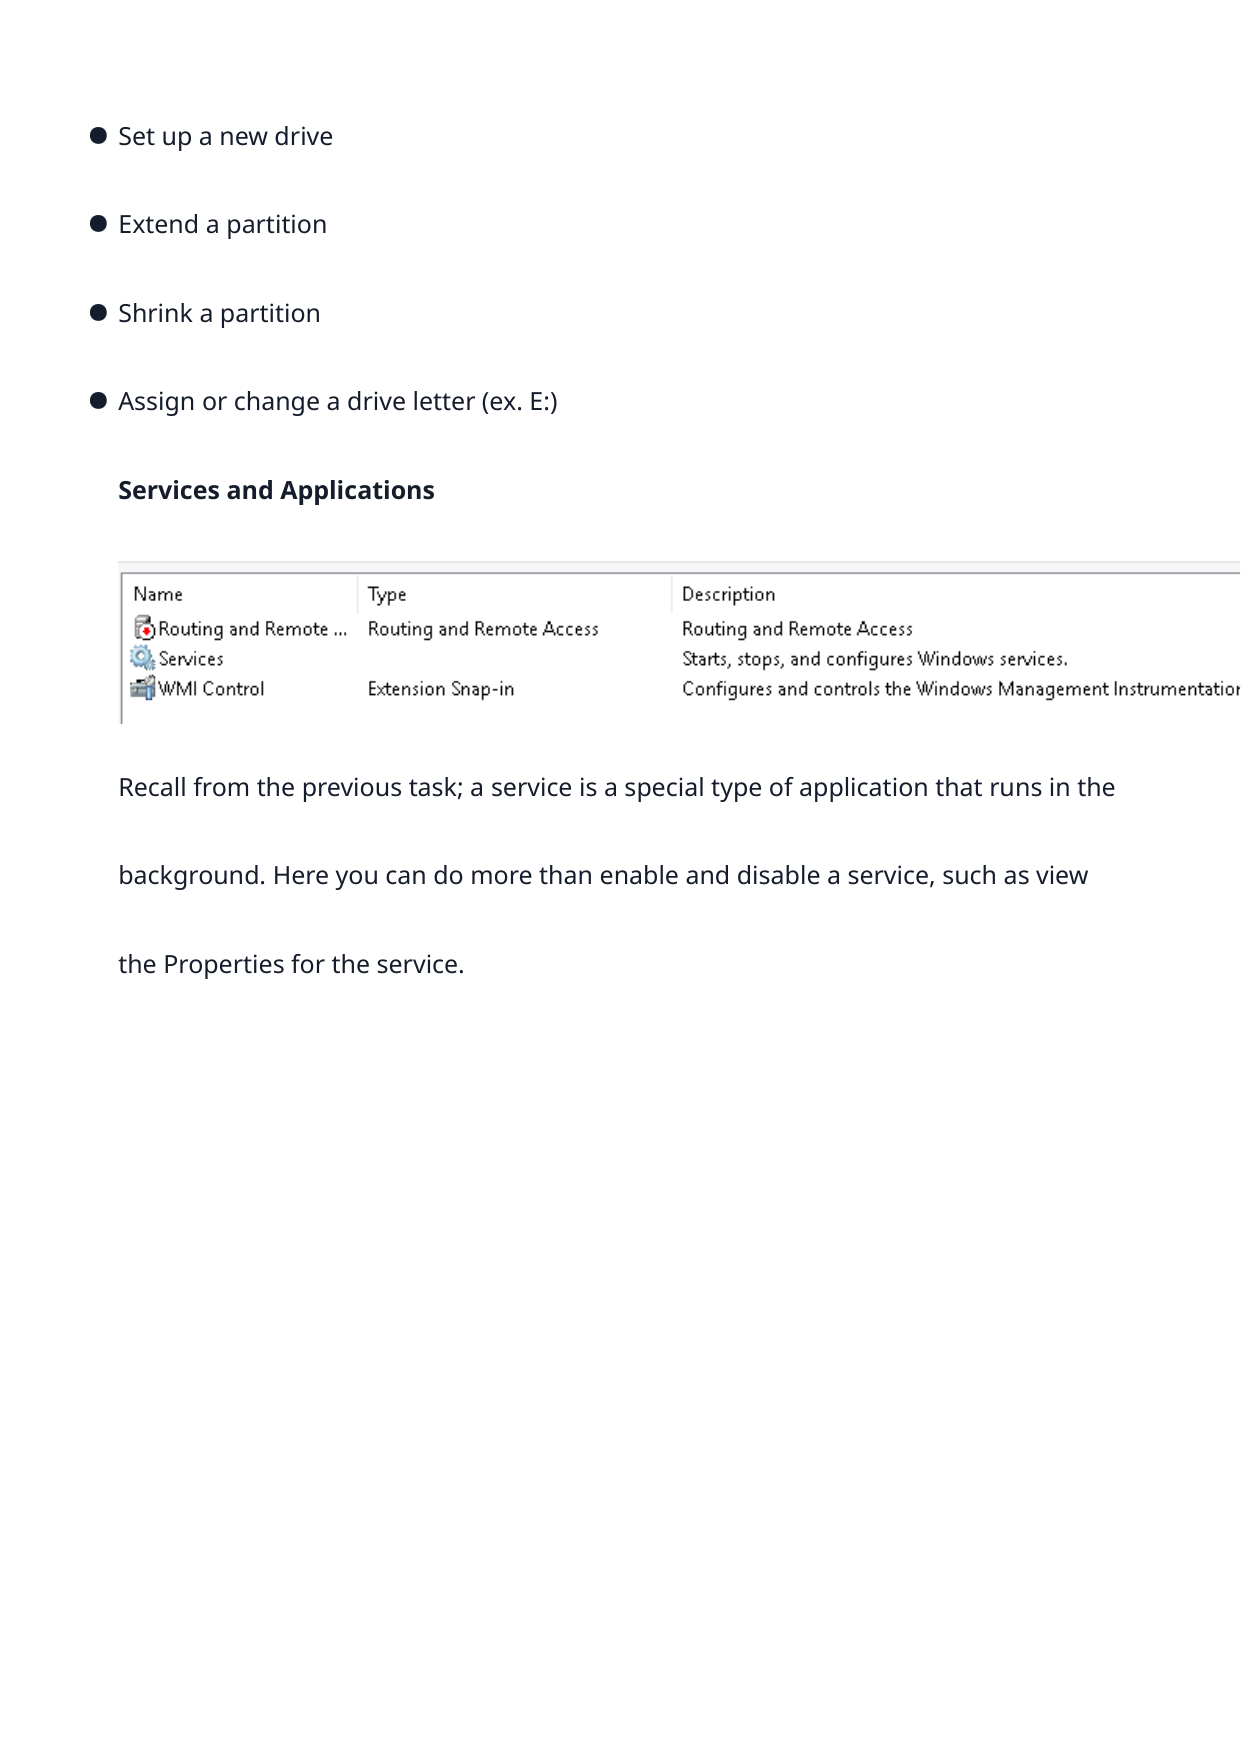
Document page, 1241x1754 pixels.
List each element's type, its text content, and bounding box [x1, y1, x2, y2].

list Assign or change a drive letter (ex. E:) [118, 384, 1122, 418]
picture [118, 560, 1241, 724]
text Services and Applications [118, 472, 1122, 506]
list Extend a partition [118, 207, 1122, 241]
list Set up a new drive [118, 118, 1122, 152]
text Recall from the previous task; a service is a special type of application that runs in the background. Here you can do more than enable and disable a service, such as view the Properties for the service. [118, 769, 1122, 980]
list Shrink a partition [118, 295, 1122, 329]
